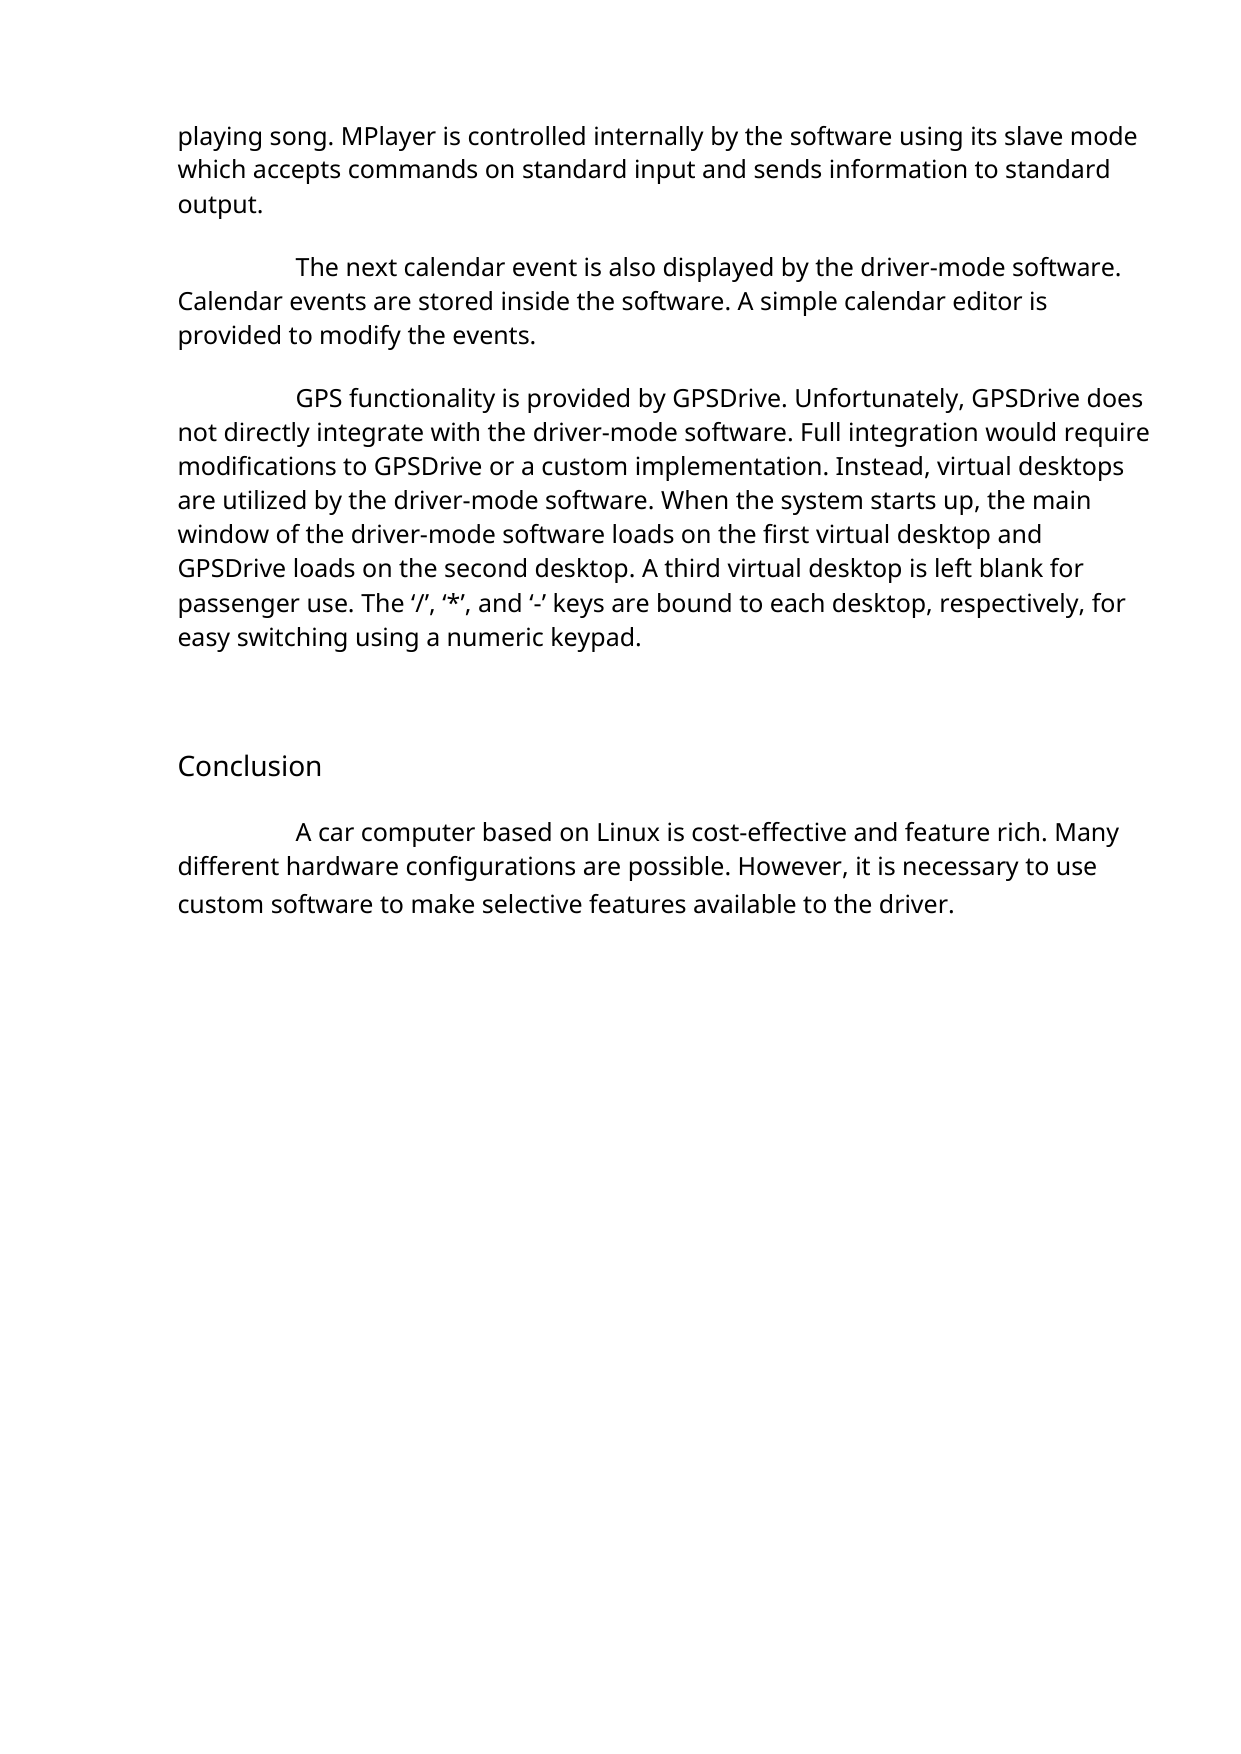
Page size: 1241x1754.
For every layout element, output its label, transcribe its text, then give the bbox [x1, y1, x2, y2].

text playing song. MPlayer is controlled internally by the software using its slave mode which accepts commands on standard input and sends information to standard output. [177, 118, 1152, 220]
text A car computer based on Linux is cost-effective and feature rich. Many different hardware configurations are possible. However, it is necessary to use custom software to make selective features available to the driver. [177, 814, 1152, 922]
text The next calendar event is also displayed by the driver-mode software. Calendar events are stored inside the software. A simple calendar editor is provided to modify the events. [177, 249, 1152, 352]
text Conclusion [330, 746, 1152, 785]
text GPS functionality is provided by GPSDrive. Unfortunately, GPSDrive does not directly integrate with the driver-mode software. Full integration would require modifications to GPSDrive or a custom implementation. Instead, virtual desktops are utilized by the driver-mode software. When the system starts up, the main window of the driver-mode software loads on the first virtual desktop and GPSDrive loads on the second desktop. A third virtual desktop is left blank for passenger use. The ‘/’, ‘*’, and ‘-’ keys are bound to each desktop, respectively, for easy switching using a numeric keypad. [177, 381, 1152, 653]
